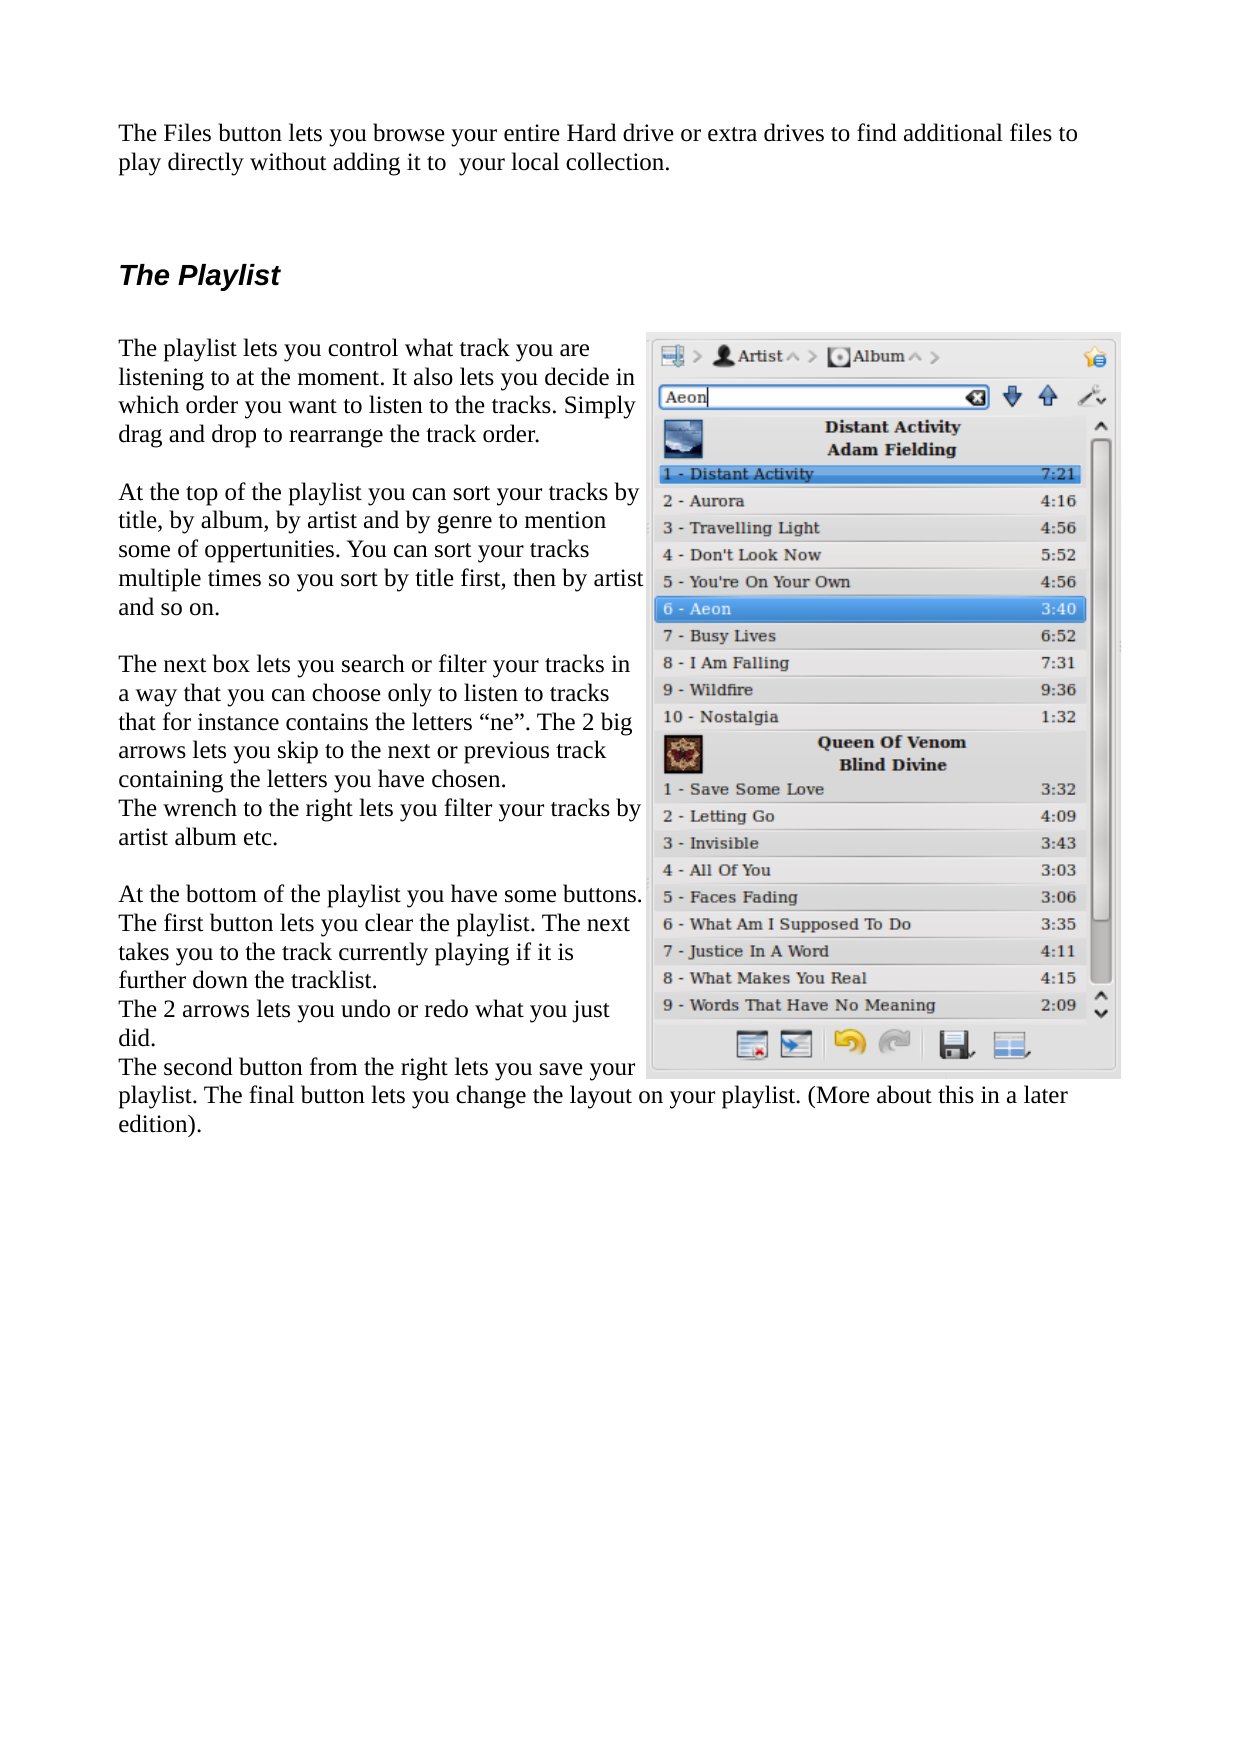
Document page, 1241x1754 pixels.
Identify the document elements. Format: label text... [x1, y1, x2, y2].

text The next box lets you search or filter your tracks in a way that you can choose only to listen to tracks that for instance contains the letters “ne”. The 2 big arrows lets you skip to the next or previous track containing the letters you have chosen. [118, 649, 646, 793]
text At the bottom of the playlist you have some buttons. [118, 879, 646, 908]
text The first button lets you clear the playlist. The next takes you to the track currently playing if it is further down the tracklist. [118, 908, 646, 994]
text The 2 arrows lets you undo or redo what you just did. [118, 994, 646, 1052]
text The Files button lets you browse your entire Hard drive or extra drives to find additional files to play directly without adding it to your local collection. [118, 118, 1122, 176]
text The wrench to the right lets you filter your tracks by artist album etc. [118, 793, 646, 850]
text The playlist lets you control what track you are listening to at the moment. It also lets you decide in which order you want to listen to the tracks. Simply drag and drop to rearrange the track order. [118, 333, 646, 448]
picture [646, 332, 1122, 1079]
subtitle The Playlist [118, 258, 1122, 292]
text The second button from the right lets you save your playlist. The final button lets you change the layout on your playlist. (More about this in a later edition). [118, 1052, 1122, 1138]
text At the top of the playlist you can sort your tracks by title, by album, by artist and by genre to mention some of oppertunities. You can sort your tracks multiple times so you sort by title first, then by artist and so on. [118, 477, 646, 620]
